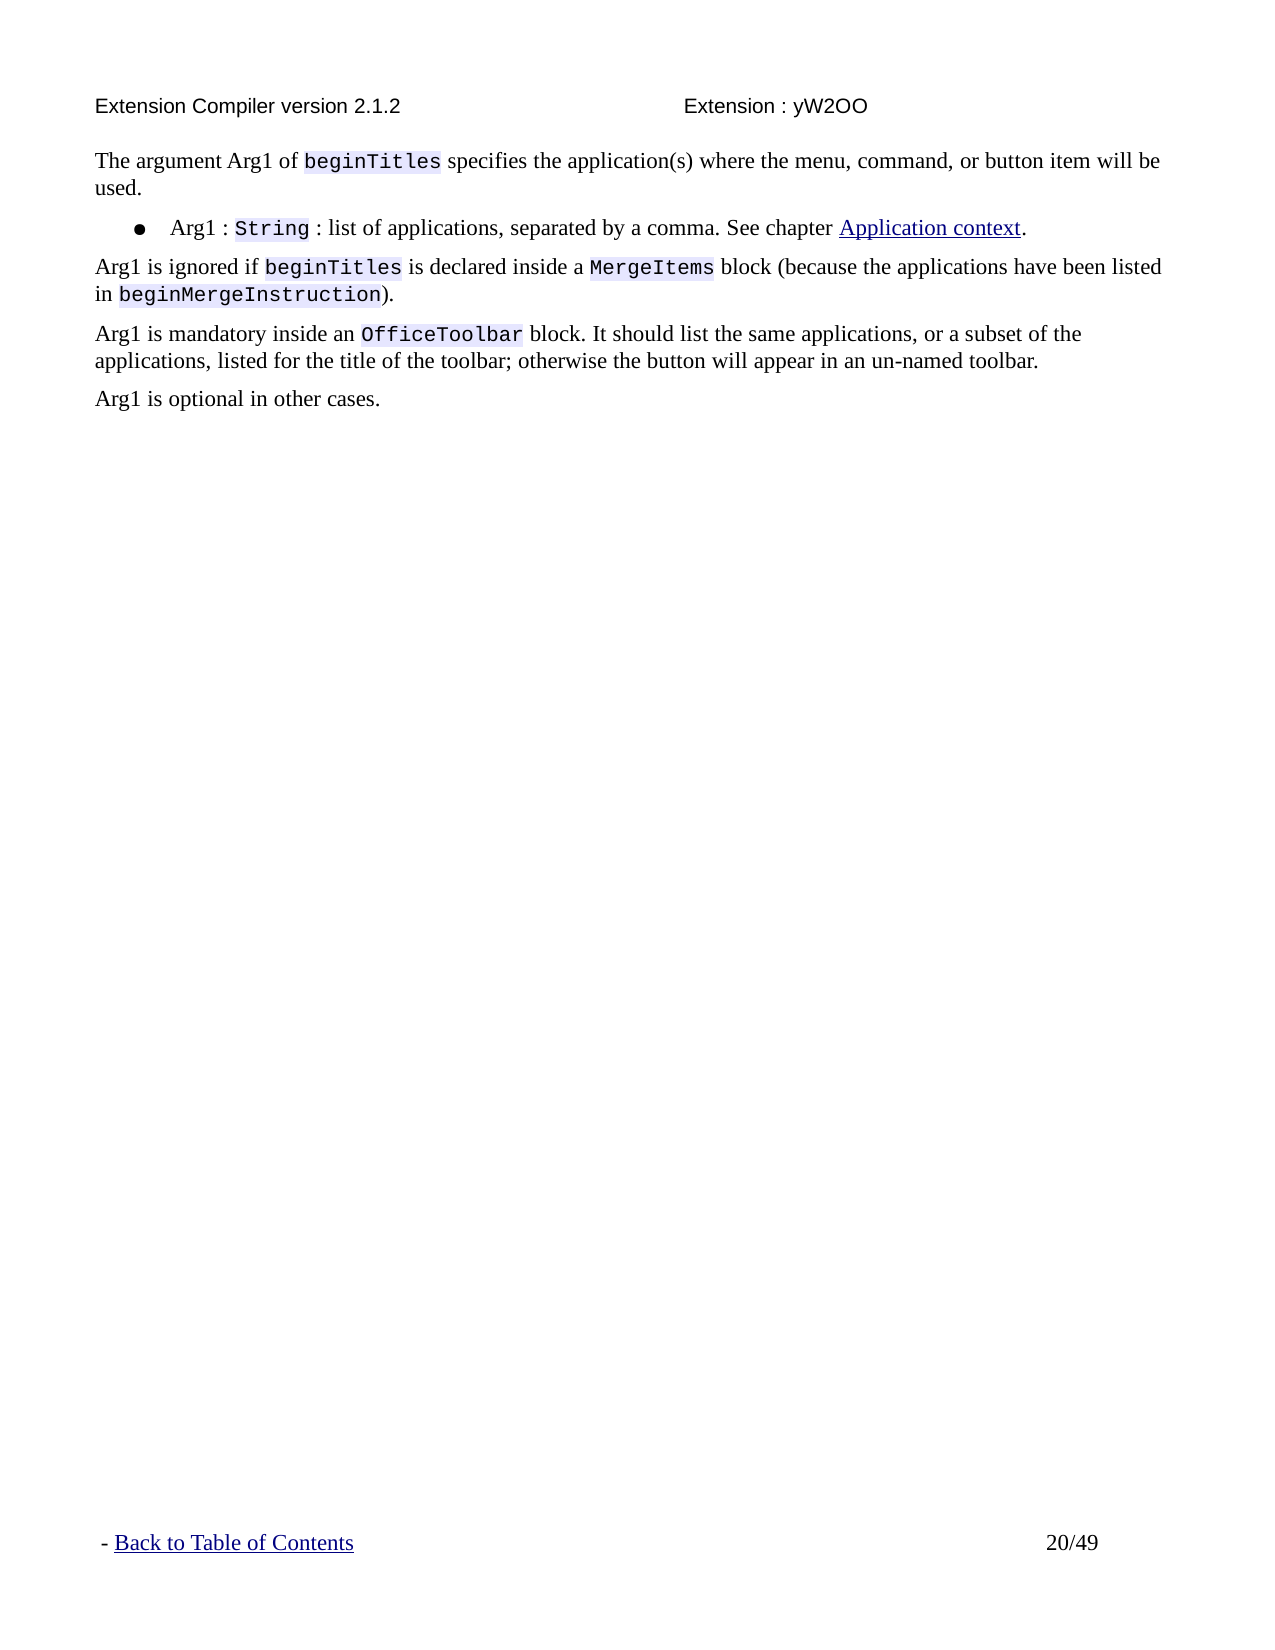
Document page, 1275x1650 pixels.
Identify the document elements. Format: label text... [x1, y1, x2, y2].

list Arg1 : String : list of applications, separated by a comma. See chapter Application context. [132, 214, 1181, 242]
text Arg1 is ignored if beginTitles is declared inside a MergeItems block (because the applications have been listed in beginMergeInstruction). [94, 254, 1181, 308]
text The argument Arg1 of beginTitles specifies the application(s) where the menu, command, or button item will be used. [94, 147, 1181, 200]
text Arg1 is optional in other cases. [94, 386, 1181, 411]
text Arg1 is mandatory inside an OfficeToolbar block. It should list the same applications, or a subset of the applications, listed for the title of the toolbar; otherwise the button will appear in an un-named toolbar. [94, 321, 1181, 373]
